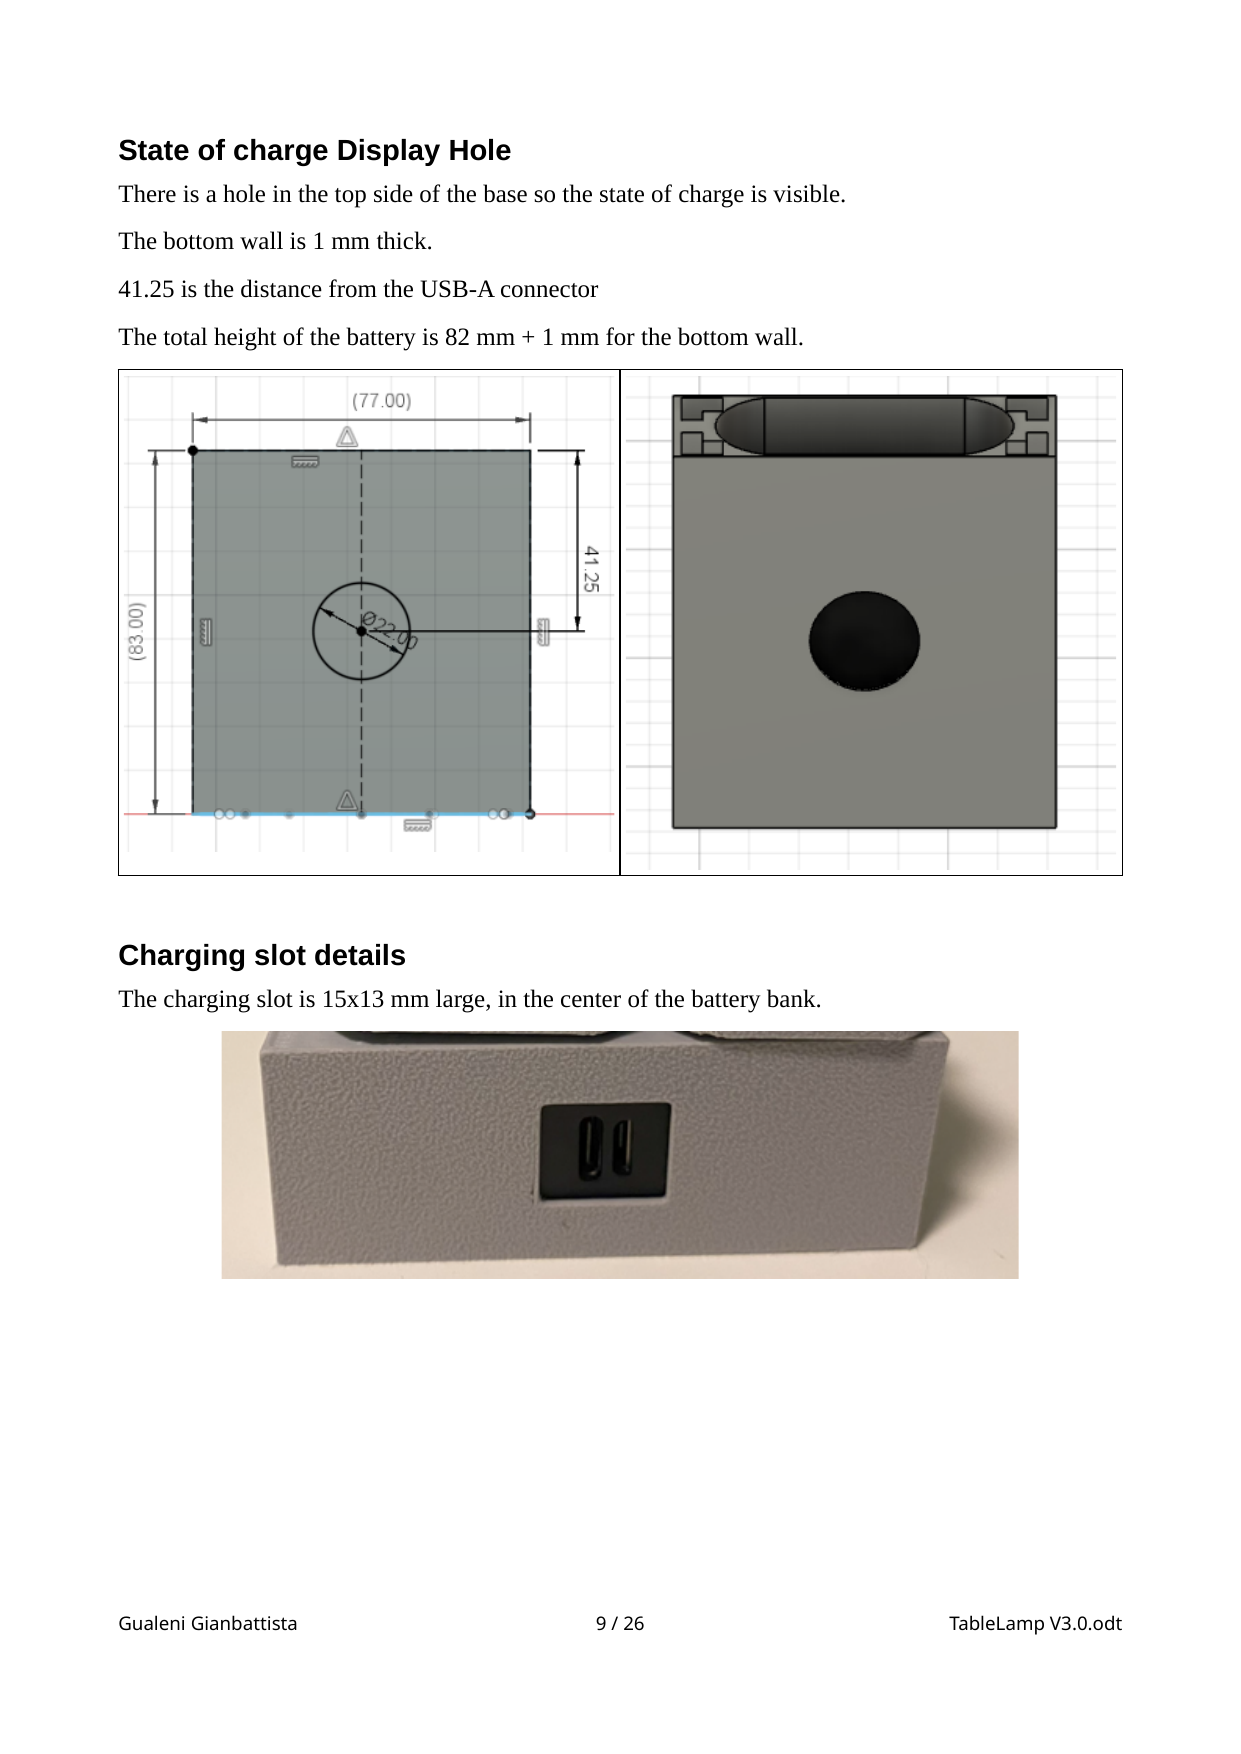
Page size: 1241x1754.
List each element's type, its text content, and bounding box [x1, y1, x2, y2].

table_header [621, 370, 1122, 875]
text 41.25 is the distance from the USB-A connector [118, 274, 1122, 303]
text There is a hole in the top side of the base so the state of charge is visible. [118, 179, 1122, 207]
subtitle State of charge Display Hole [118, 133, 1122, 166]
subtitle Charging slot details [118, 938, 1122, 972]
subtitle The charging slot is 15x13 mm large, in the center of the battery bank. [118, 984, 1122, 1013]
table_header [119, 370, 619, 875]
text The total height of the battery is 82 mm + 1 mm for the bottom wall. [118, 322, 1122, 350]
picture [123, 376, 615, 852]
picture [625, 376, 1117, 870]
text The bottom wall is 1 mm thick. [118, 226, 1122, 255]
picture [221, 1031, 1019, 1279]
